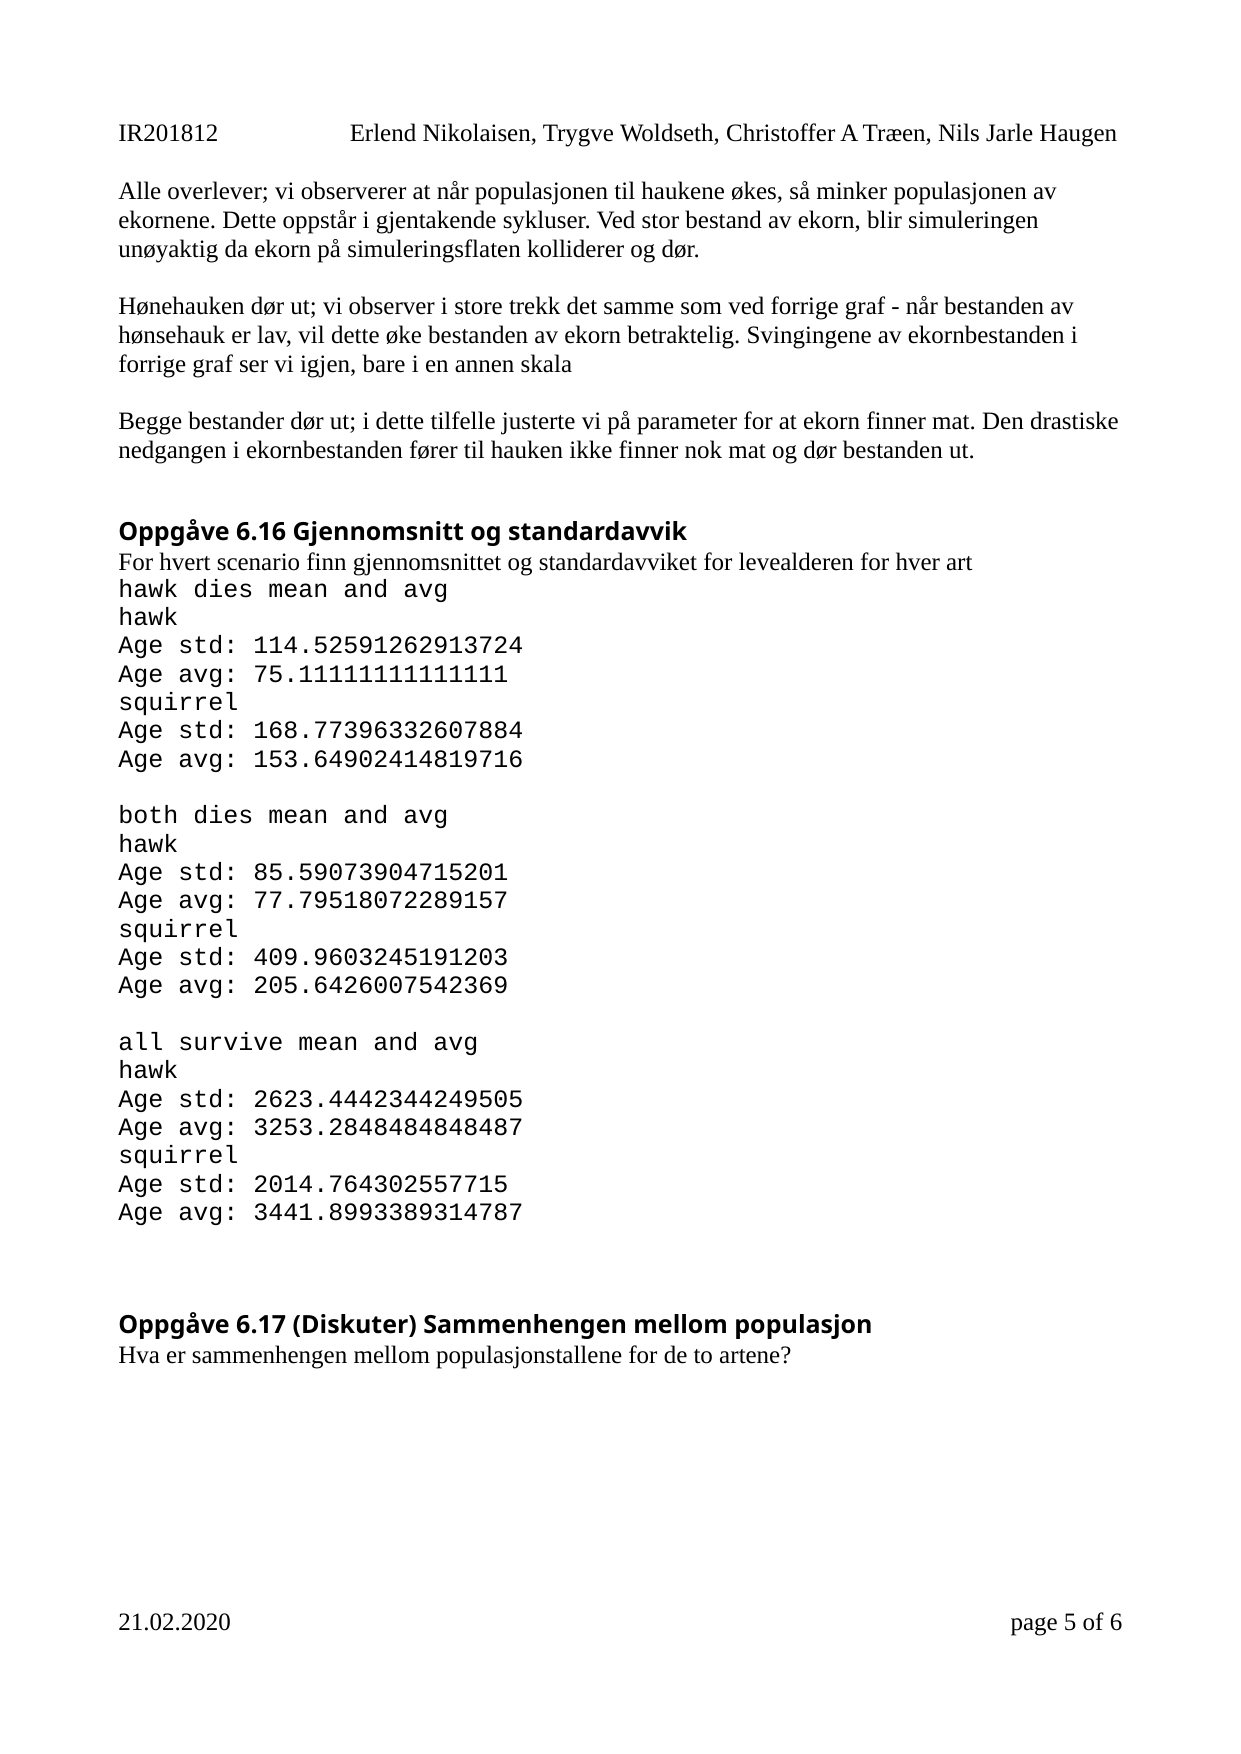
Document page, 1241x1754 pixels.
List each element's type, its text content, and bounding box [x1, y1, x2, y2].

text hawk Age std: 2623.4442344249505 Age avg: 3253.2848484848487 [118, 1058, 1122, 1143]
text hawk dies mean and avg [118, 576, 1122, 604]
text all survive mean and avg [118, 1029, 1122, 1058]
text Hønehauken dør ut; vi observer i store trekk det samme som ved forrige graf - når bestanden av hønsehauk er lav, vil dette øke bestanden av ekorn betraktelig. Svingingene av ekornbestanden i forrige graf ser vi igjen, bare i en annen skala [118, 291, 1122, 378]
text For hvert scenario finn gjennomsnittet og standardavviket for levealderen for hver art [118, 547, 1122, 576]
text squirrel Age std: 2014.764302557715 Age avg: 3441.8993389314787 [118, 1143, 1122, 1228]
text squirrel Age std: 409.9603245191203 Age avg: 205.6426007542369 [118, 916, 1122, 1001]
text hawk Age std: 85.59073904715201 Age avg: 77.79518072289157 [118, 831, 1122, 916]
text Alle overlever; vi observerer at når populasjonen til haukene økes, så minker populasjonen av ekornene. Dette oppstår i gjentakende sykluser. Ved stor bestand av ekorn, blir simuleringen unøyaktig da ekorn på simuleringsflaten kolliderer og dør. [118, 176, 1122, 263]
subtitle Oppgåve 6.16 Gjennomsnitt og standardavvik [118, 513, 1122, 547]
text squirrel Age std: 168.77396332607884 Age avg: 153.64902414819716 [118, 689, 1122, 774]
subtitle Oppgåve 6.17 (Diskuter) Sammenhengen mellom populasjon [118, 1306, 1122, 1340]
text Begge bestander dør ut; i dette tilfelle justerte vi på parameter for at ekorn finner mat. Den drastiske nedgangen i ekornbestanden fører til hauken ikke finner nok mat og dør bestanden ut. [118, 406, 1122, 464]
text Hva er sammenhengen mellom populasjonstallene for de to artene? [118, 1340, 1122, 1369]
text both dies mean and avg [118, 803, 1122, 831]
text hawk Age std: 114.52591262913724 Age avg: 75.11111111111111 [118, 604, 1122, 689]
